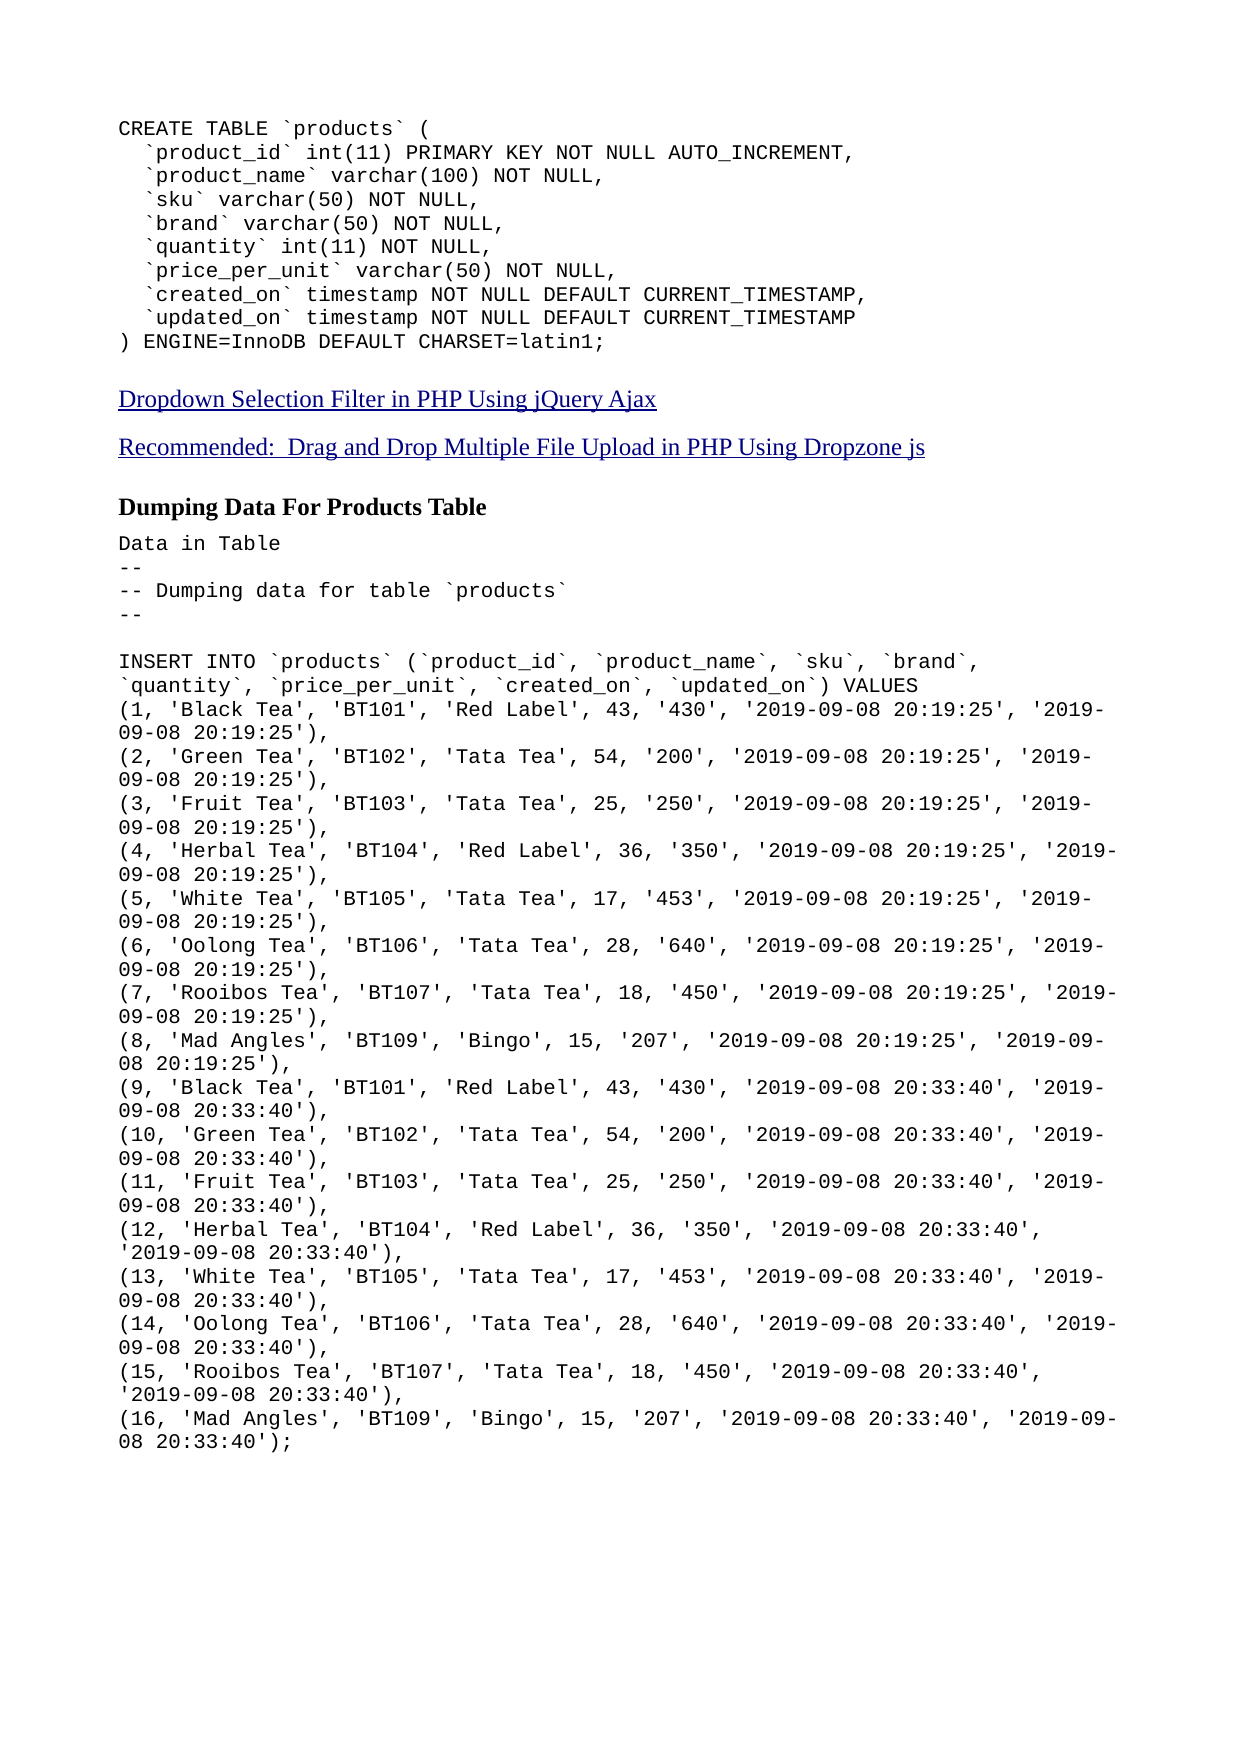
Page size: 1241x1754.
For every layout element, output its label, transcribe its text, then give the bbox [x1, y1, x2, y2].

text `price_per_unit` varchar(50) NOT NULL, [118, 260, 1122, 284]
text (6, 'Oolong Tea', 'BT106', 'Tata Tea', 28, '640', '2019-09-08 20:19:25', '2019-09-08 20:19:25'), [118, 935, 1122, 982]
text (13, 'White Tea', 'BT105', 'Tata Tea', 17, '453', '2019-09-08 20:33:40', '2019-09-08 20:33:40'), [118, 1266, 1122, 1313]
text INSERT INTO `products` (`product_id`, `product_name`, `sku`, `brand`, `quantity`, `price_per_unit`, `created_on`, `updated_on`) VALUES [118, 651, 1122, 698]
text (12, 'Herbal Tea', 'BT104', 'Red Label', 36, '350', '2019-09-08 20:33:40', '2019-09-08 20:33:40'), [118, 1219, 1122, 1266]
text Data in Table [118, 533, 1122, 557]
text `updated_on` timestamp NOT NULL DEFAULT CURRENT_TIMESTAMP [118, 307, 1122, 331]
text (15, 'Rooibos Tea', 'BT107', 'Tata Tea', 18, '450', '2019-09-08 20:33:40', '2019-09-08 20:33:40'), [118, 1361, 1122, 1408]
text (14, 'Oolong Tea', 'BT106', 'Tata Tea', 28, '640', '2019-09-08 20:33:40', '2019-09-08 20:33:40'), [118, 1313, 1122, 1361]
text (7, 'Rooibos Tea', 'BT107', 'Tata Tea', 18, '450', '2019-09-08 20:19:25', '2019-09-08 20:19:25'), [118, 982, 1122, 1029]
text -- [118, 604, 1122, 628]
text `product_id` int(11) PRIMARY KEY NOT NULL AUTO_INCREMENT, [118, 142, 1122, 165]
text (1, 'Black Tea', 'BT101', 'Red Label', 43, '430', '2019-09-08 20:19:25', '2019-09-08 20:19:25'), [118, 698, 1122, 746]
text `created_on` timestamp NOT NULL DEFAULT CURRENT_TIMESTAMP, [118, 284, 1122, 307]
text (11, 'Fruit Tea', 'BT103', 'Tata Tea', 25, '250', '2019-09-08 20:33:40', '2019-09-08 20:33:40'), [118, 1171, 1122, 1219]
text CREATE TABLE `products` ( [118, 118, 1122, 142]
text -- Dumping data for table `products` [118, 580, 1122, 604]
text (3, 'Fruit Tea', 'BT103', 'Tata Tea', 25, '250', '2019-09-08 20:19:25', '2019-09-08 20:19:25'), [118, 793, 1122, 840]
text `quantity` int(11) NOT NULL, [118, 236, 1122, 260]
subtitle Dumping Data For Products Table [118, 492, 1122, 521]
text (9, 'Black Tea', 'BT101', 'Red Label', 43, '430', '2019-09-08 20:33:40', '2019-09-08 20:33:40'), [118, 1077, 1122, 1124]
text `sku` varchar(50) NOT NULL, [118, 189, 1122, 213]
text (8, 'Mad Angles', 'BT109', 'Bingo', 15, '207', '2019-09-08 20:19:25', '2019-09-08 20:19:25'), [118, 1029, 1122, 1077]
text (2, 'Green Tea', 'BT102', 'Tata Tea', 54, '200', '2019-09-08 20:19:25', '2019-09-08 20:19:25'), [118, 746, 1122, 793]
text (4, 'Herbal Tea', 'BT104', 'Red Label', 36, '350', '2019-09-08 20:19:25', '2019-09-08 20:19:25'), [118, 840, 1122, 888]
text Dropdown Selection Filter in PHP Using jQuery Ajax [118, 384, 1122, 413]
text (16, 'Mad Angles', 'BT109', 'Bingo', 15, '207', '2019-09-08 20:33:40', '2019-09-08 20:33:40'); [118, 1408, 1122, 1455]
text Recommended: Drag and Drop Multiple File Upload in PHP Using Dropzone js [118, 432, 1122, 460]
text (10, 'Green Tea', 'BT102', 'Tata Tea', 54, '200', '2019-09-08 20:33:40', '2019-09-08 20:33:40'), [118, 1124, 1122, 1171]
text ) ENGINE=InnoDB DEFAULT CHARSET=latin1; [118, 331, 1122, 354]
text `product_name` varchar(100) NOT NULL, [118, 165, 1122, 189]
text `brand` varchar(50) NOT NULL, [118, 213, 1122, 236]
text -- [118, 557, 1122, 580]
text (5, 'White Tea', 'BT105', 'Tata Tea', 17, '453', '2019-09-08 20:19:25', '2019-09-08 20:19:25'), [118, 888, 1122, 935]
